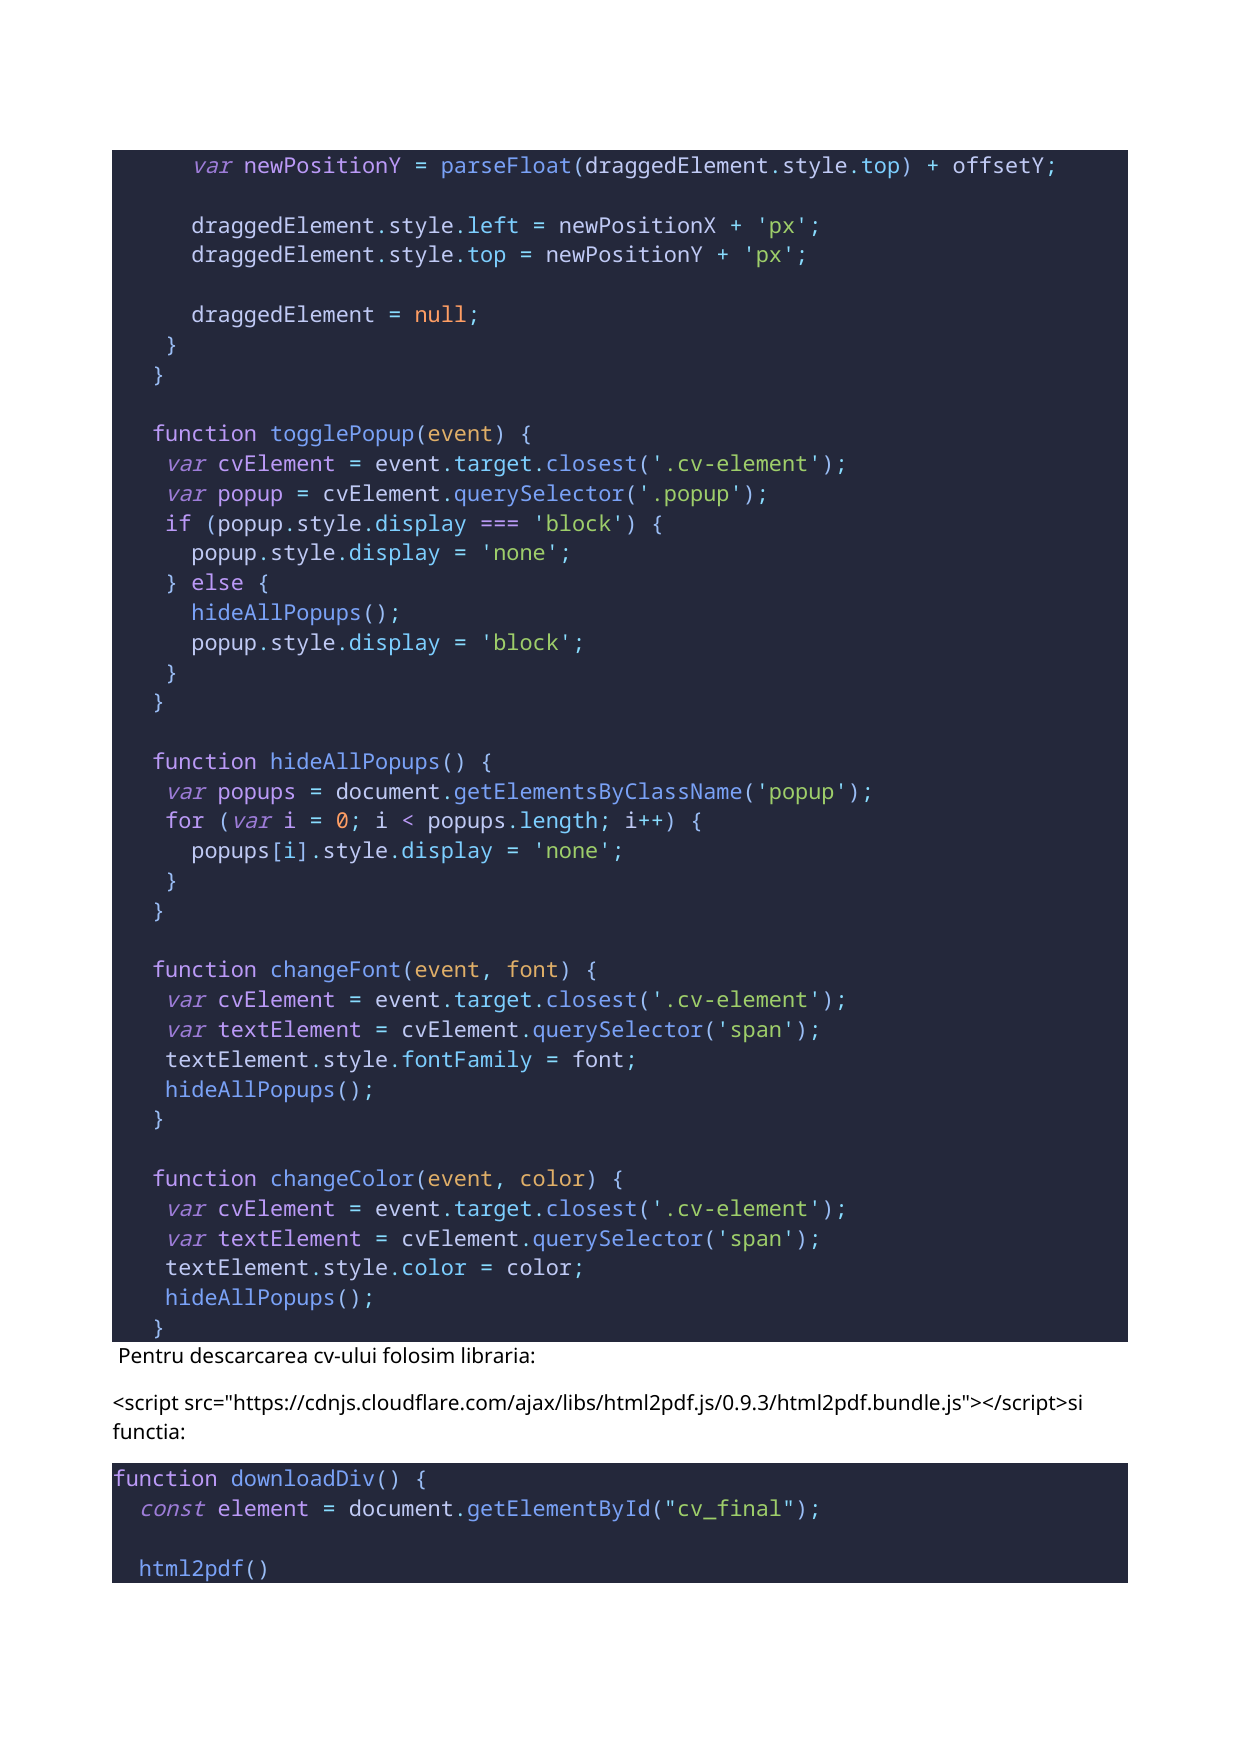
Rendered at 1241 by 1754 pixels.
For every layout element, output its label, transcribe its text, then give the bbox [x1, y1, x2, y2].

text Pentru descarcarea cv-ului folosim libraria: [112, 1342, 1128, 1370]
text draggedElement.style.left = newPositionX + 'px'; [112, 209, 1128, 239]
text draggedElement = null; [112, 299, 1128, 329]
text function changeColor(event, color) { [112, 1163, 1128, 1193]
text if (popup.style.display === 'block') { [112, 507, 1128, 537]
text } [112, 1103, 1128, 1133]
text } [112, 1312, 1128, 1342]
text textElement.style.fontFamily = font; [112, 1044, 1128, 1073]
text } [112, 358, 1128, 388]
text } [112, 865, 1128, 895]
text draggedElement.style.top = newPositionY + 'px'; [112, 239, 1128, 269]
text } [112, 656, 1128, 686]
text var cvElement = event.target.closest('.cv-element'); [112, 984, 1128, 1014]
text var cvElement = event.target.closest('.cv-element'); [112, 1193, 1128, 1222]
text var popups = document.getElementsByClassName('popup'); [112, 776, 1128, 805]
text function changeFont(event, font) { [112, 954, 1128, 984]
text const element = document.getElementById("cv_final"); [112, 1493, 1128, 1523]
text hideAllPopups(); [112, 1073, 1128, 1103]
text function downloadDiv() { [112, 1463, 1128, 1493]
text popup.style.display = 'none'; [112, 537, 1128, 567]
text var textElement = cvElement.querySelector('span'); [112, 1014, 1128, 1044]
text function hideAllPopups() { [112, 746, 1128, 776]
text } [112, 895, 1128, 924]
text html2pdf() [112, 1553, 1128, 1583]
text for (var i = 0; i < popups.length; i++) { [112, 805, 1128, 835]
text } [112, 329, 1128, 358]
text var newPositionY = parseFloat(draggedElement.style.top) + offsetY; [112, 150, 1128, 180]
text var textElement = cvElement.querySelector('span'); [112, 1222, 1128, 1252]
text function togglePopup(event) { [112, 418, 1128, 448]
text popup.style.display = 'block'; [112, 627, 1128, 656]
text hideAllPopups(); [112, 1282, 1128, 1312]
text } [112, 686, 1128, 716]
text } else { [112, 567, 1128, 597]
text var cvElement = event.target.closest('.cv-element'); [112, 448, 1128, 478]
text var popup = cvElement.querySelector('.popup'); [112, 478, 1128, 507]
text popups[i].style.display = 'none'; [112, 835, 1128, 865]
text textElement.style.color = color; [112, 1252, 1128, 1282]
text hideAllPopups(); [112, 597, 1128, 627]
text <script src="https://cdnjs.cloudflare.com/ajax/libs/html2pdf.js/0.9.3/html2pdf.bundle.js"></script>si functia: [112, 1388, 1128, 1446]
